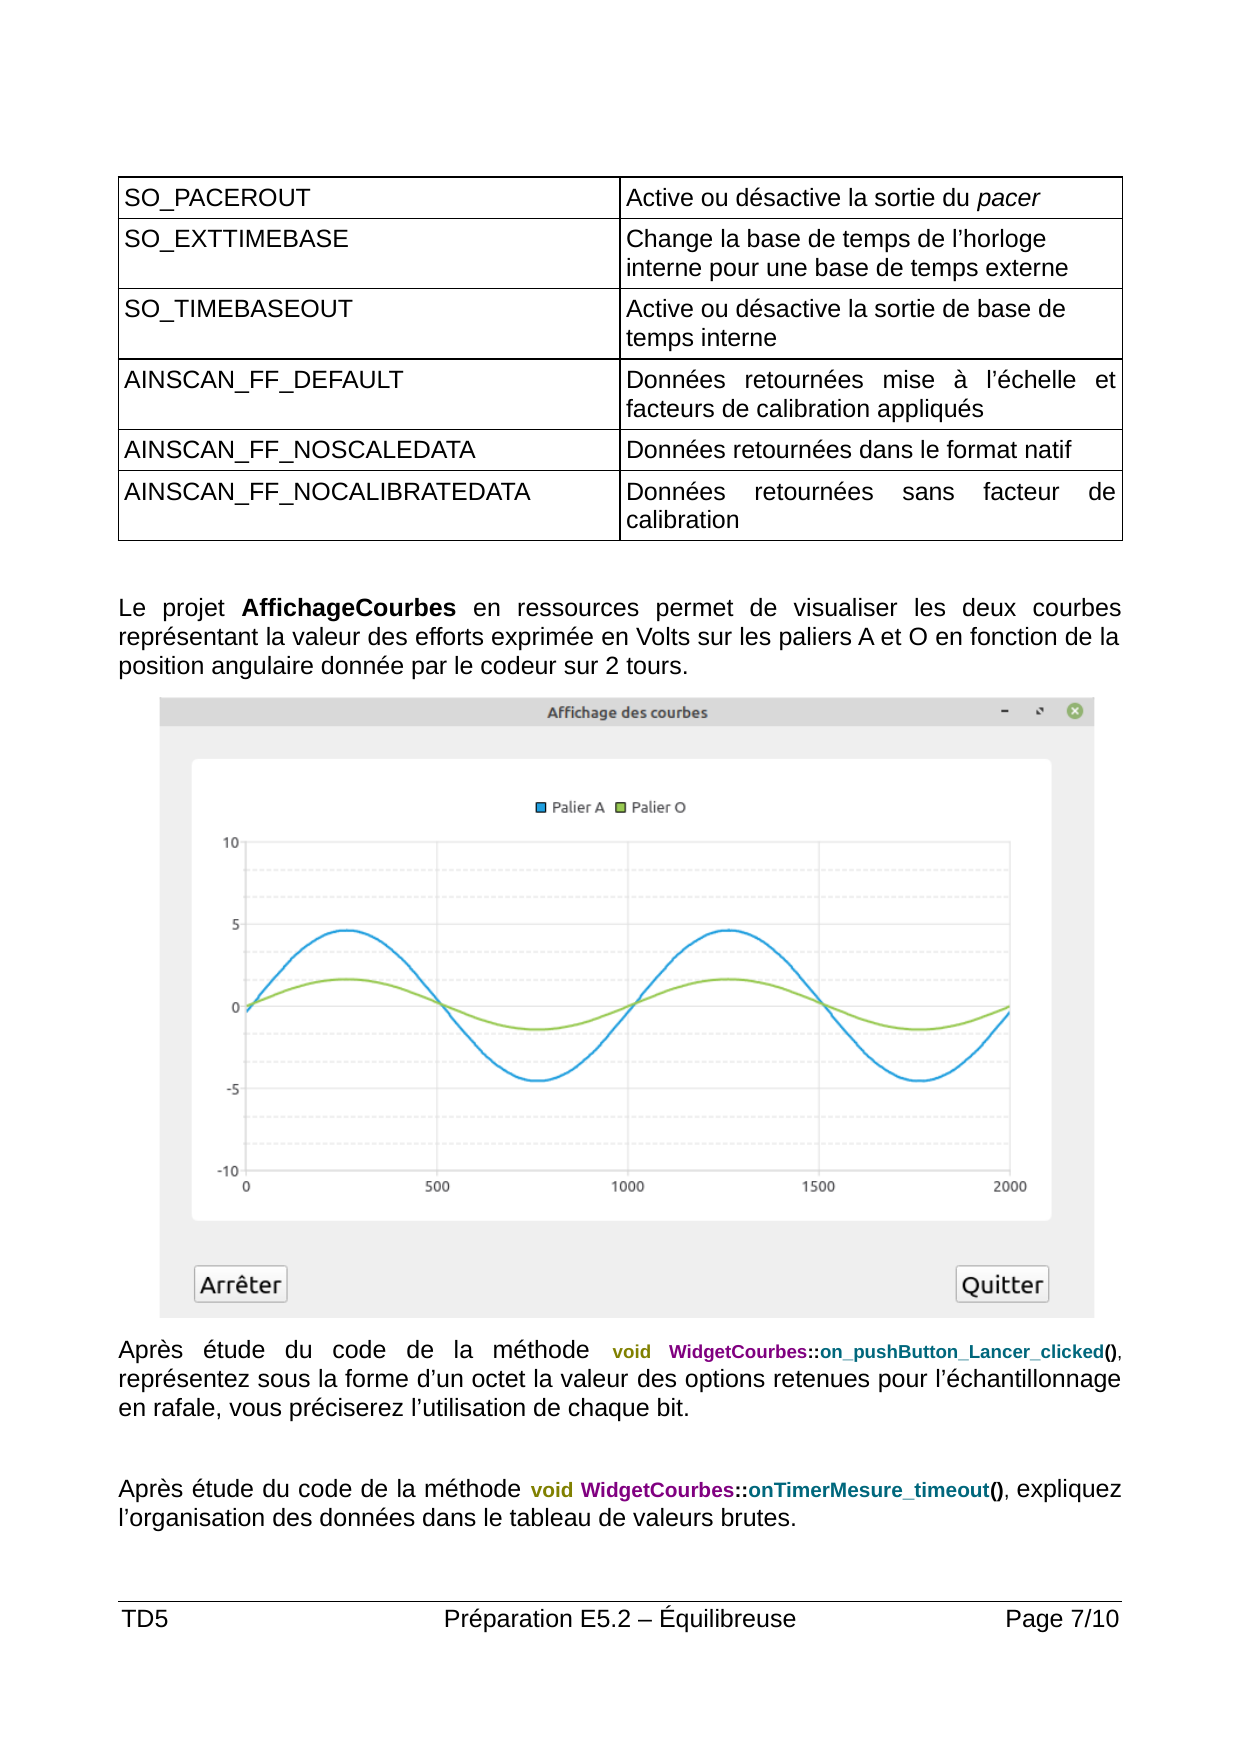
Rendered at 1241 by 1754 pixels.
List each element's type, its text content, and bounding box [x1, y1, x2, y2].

table_cell SO_TIMEBASEOUT [119, 289, 619, 358]
table_cell Active ou désactive la sortie du pacer [621, 178, 1122, 218]
text Après étude du code de la méthode void WidgetCourbes::onTimerMesure_timeout(), expliquez l’organisation des données dans le tableau de valeurs brutes. [118, 1474, 1122, 1532]
table_cell Active ou désactive la sortie de base de temps interne [621, 289, 1122, 358]
table_cell Change la base de temps de l’horloge interne pour une base de temps externe [621, 219, 1122, 288]
table_cell AINSCAN_FF_NOSCALEDATA [119, 430, 619, 470]
text Après étude du code de la méthode void WidgetCourbes::on_pushButton_Lancer_clicked(), représentez sous la forme d’un octet la valeur des options retenues pour l’échantillonnage en rafale, vous préciserez l’utilisation de chaque bit. [118, 691, 1122, 1422]
table_cell Données retournées dans le format natif [621, 430, 1122, 470]
picture [159, 697, 1095, 1318]
table_cell AINSCAN_FF_NOCALIBRATEDATA [119, 471, 619, 540]
table_cell SO_PACEROUT [119, 178, 619, 218]
table_header AINSCAN_FF_DEFAULT [119, 360, 619, 429]
table_cell SO_EXTTIMEBASE [119, 219, 619, 288]
table_cell Données retournées sans facteur de calibration [621, 471, 1122, 540]
text Le projet AffichageCourbes en ressources permet de visualiser les deux courbes représentant la valeur des efforts exprimée en Volts sur les paliers A et O en fonction de la position angulaire donnée par le codeur sur 2 tours. [118, 593, 1122, 679]
table_header Données retournées mise à l’échelle et facteurs de calibration appliqués [621, 360, 1122, 429]
